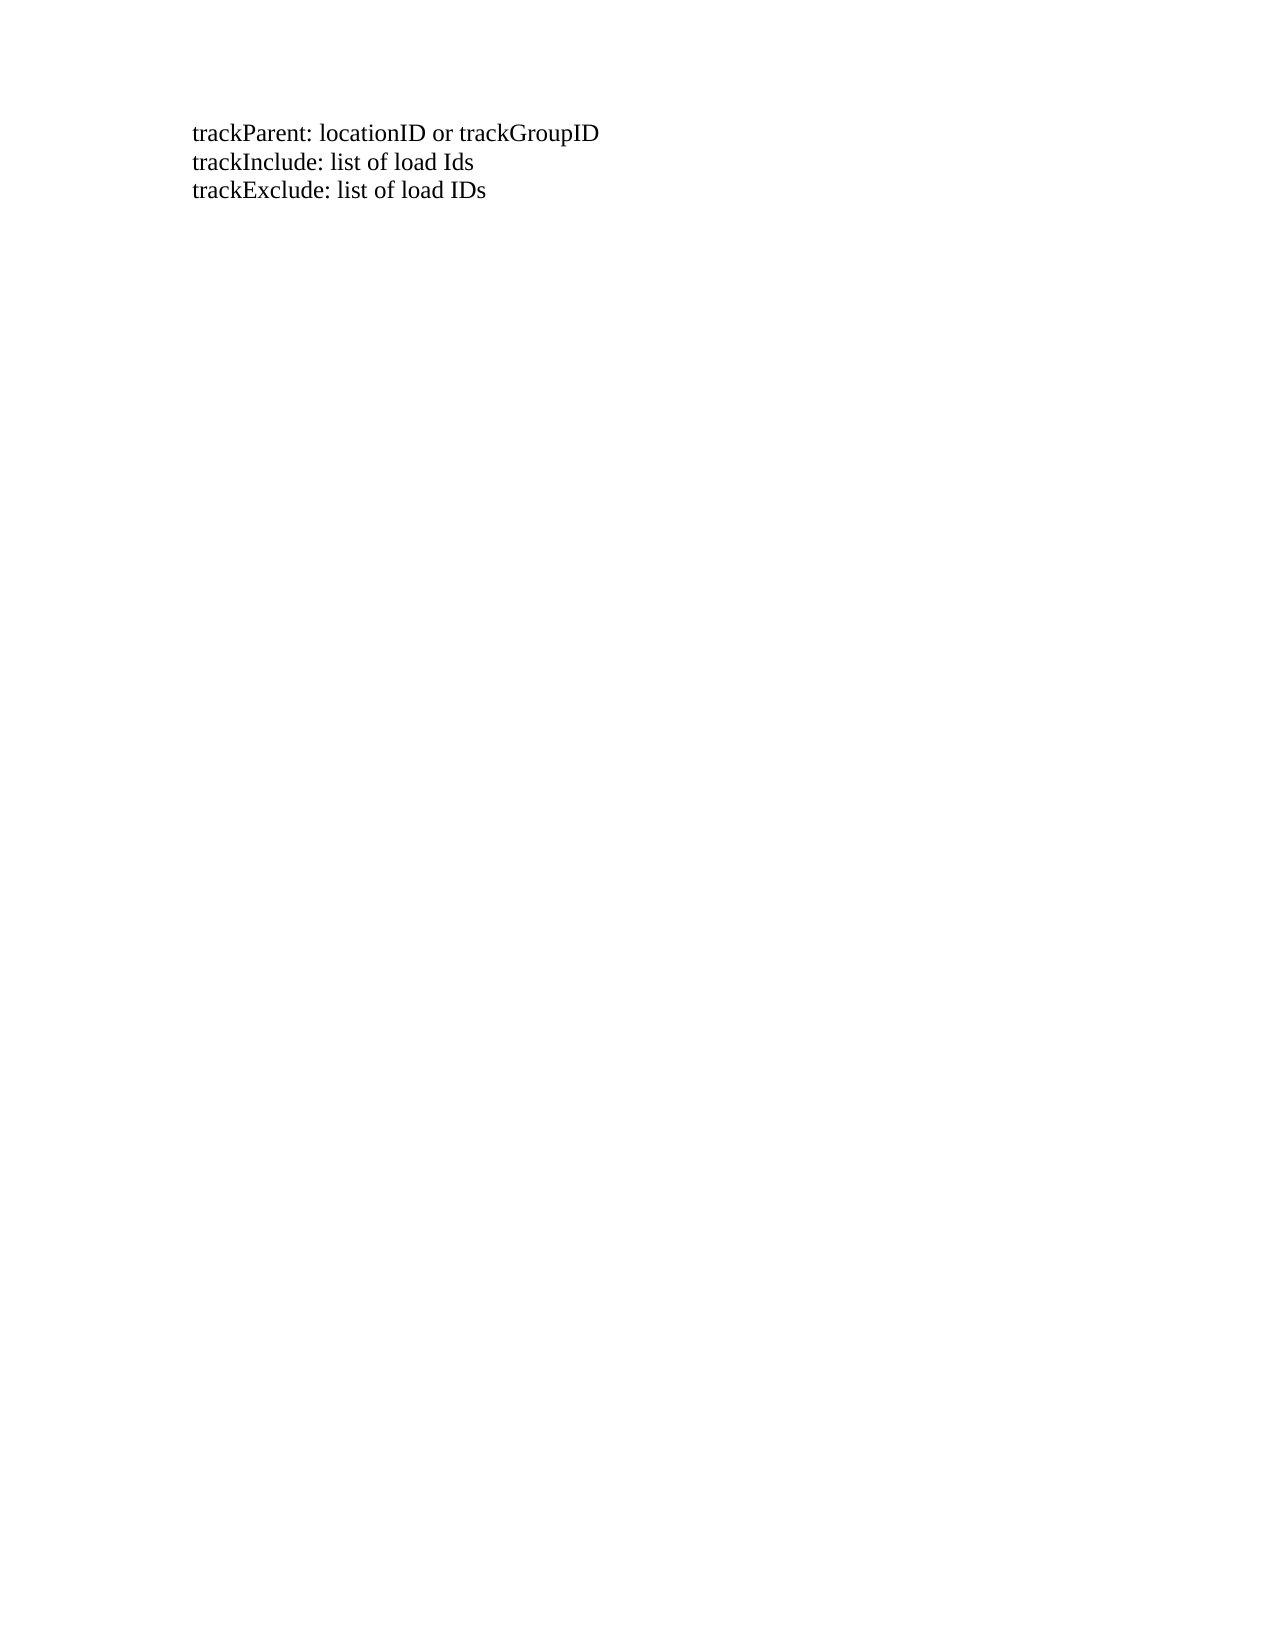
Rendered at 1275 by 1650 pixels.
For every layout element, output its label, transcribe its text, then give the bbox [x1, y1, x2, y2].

text trackParent: locationID or trackGroupID [192, 118, 1157, 147]
text trackExclude: list of load IDs [192, 176, 1157, 204]
text trackInclude: list of load Ids [192, 147, 1157, 176]
